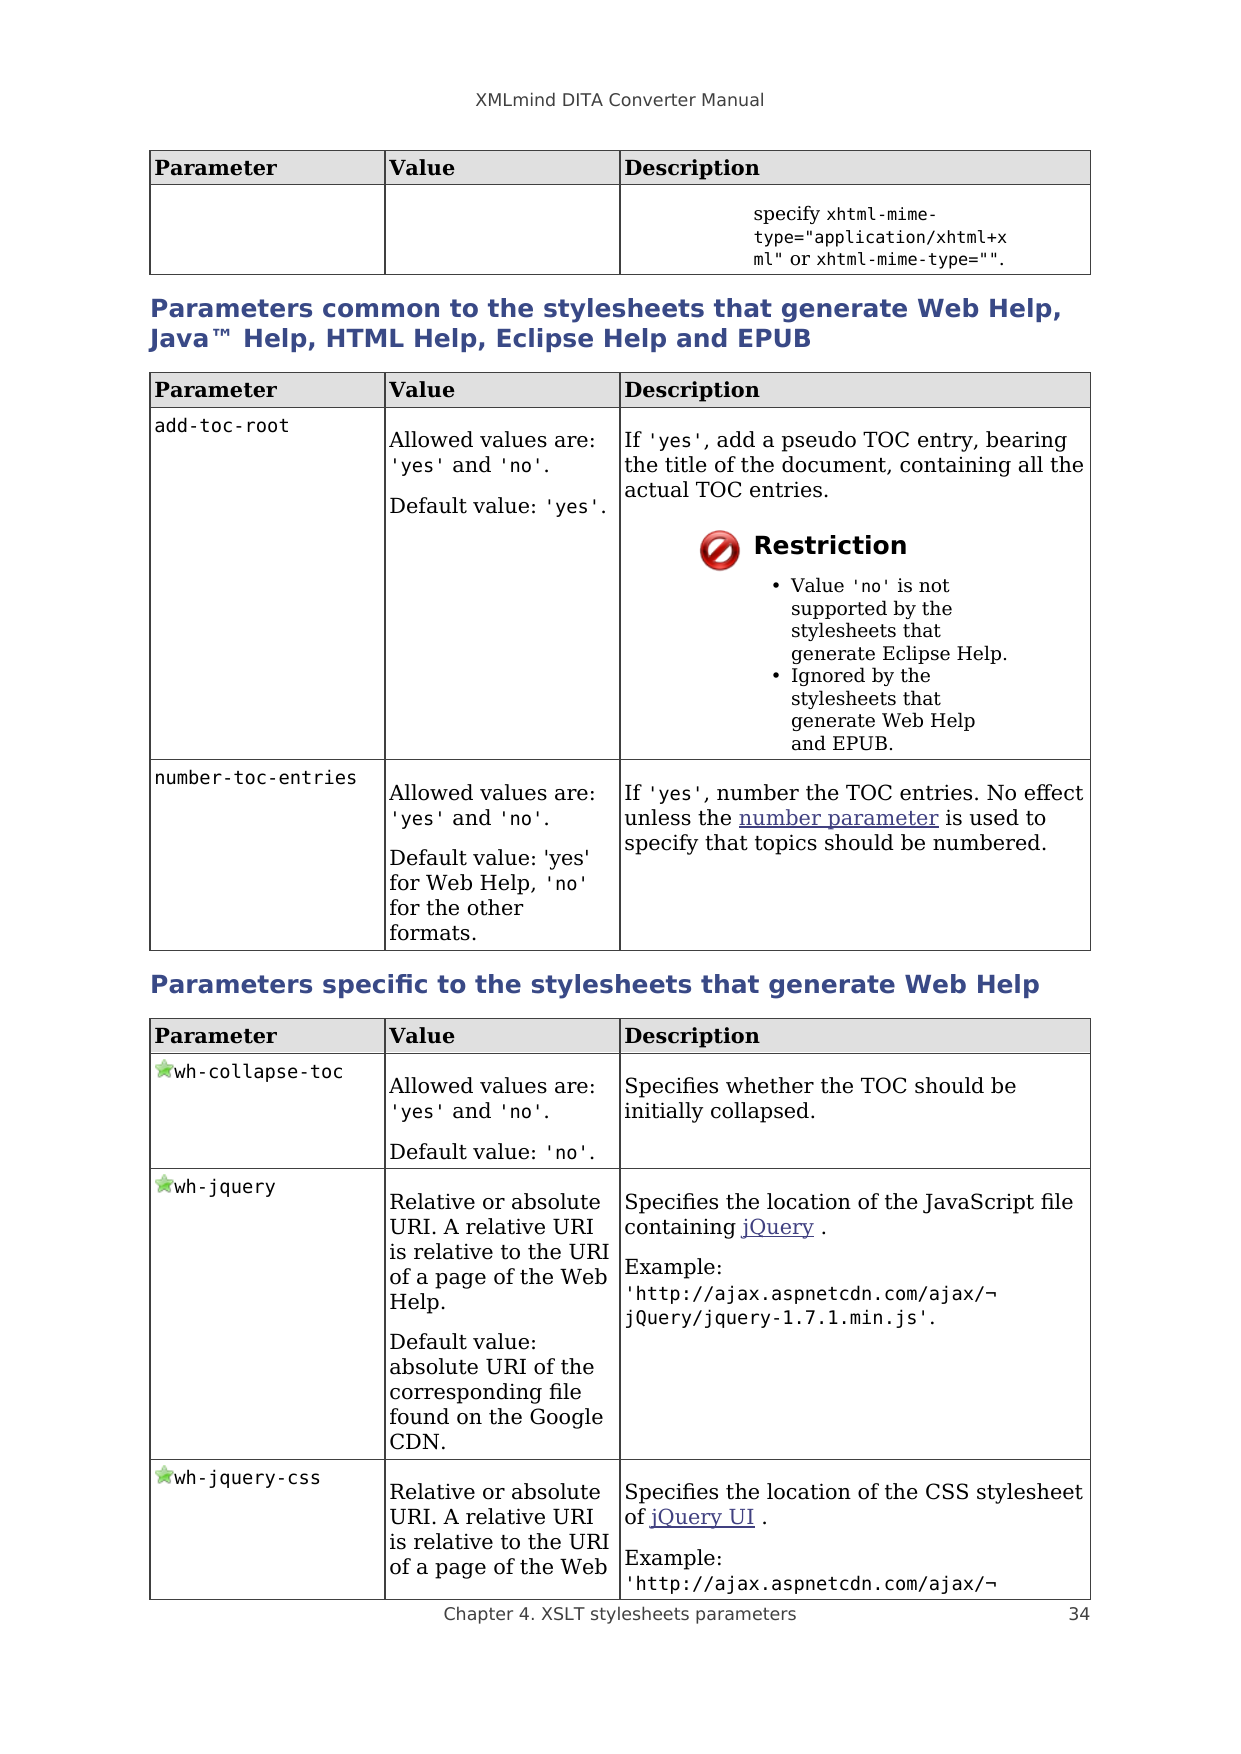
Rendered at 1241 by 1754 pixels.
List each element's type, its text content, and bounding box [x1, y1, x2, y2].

table_cell [151, 185, 384, 274]
table_cell If 'yes', add a pseudo TOC entry, bearing the title of the document, containing all the actual TOC entries. [621, 408, 1090, 759]
table_cell Allowed values are: 'yes' and 'no'. Default value: 'yes'. [386, 408, 619, 759]
table_cell wh-collapse-toc [151, 1054, 384, 1168]
table_header Description [621, 1019, 1090, 1052]
picture [699, 530, 741, 572]
table_cell add-toc-root [151, 408, 384, 759]
table_header Parameter [151, 1019, 384, 1052]
picture [154, 1464, 175, 1485]
table_header specify xhtml-mime-type="application/xhtml+xml" or xhtml-mime-type="". [753, 190, 1011, 269]
table_cell Specifies whether the TOC should be initially collapsed. [621, 1054, 1090, 1168]
table_cell wh-jquery-css [151, 1460, 384, 1599]
table_cell Relative or absolute URI. A relative URI is relative to the URI of a page of the Web Help. Default value: absolute URI of the corresponding file found on the Google CDN. [386, 1169, 619, 1459]
table_header Value [386, 373, 619, 407]
text Parameters specific to the stylesheets that generate Web Help [150, 969, 1090, 999]
table_cell number-toc-entries [151, 760, 384, 949]
table_header Value [386, 1019, 619, 1052]
table_cell [386, 185, 619, 274]
table_header Description [621, 151, 1090, 184]
table_header Parameter [151, 373, 384, 407]
table_cell [621, 185, 1090, 274]
table_cell Allowed values are: 'yes' and 'no'. Default value: 'yes' for Web Help, 'no' for the other formats. [386, 760, 619, 949]
table_header Parameter [151, 151, 384, 184]
table_cell Specifies the location of the JavaScript file containing jQuery . Example: 'http://ajax.aspnetcdn.com/ajax/¬ jQuery/jquery-1.7.1.min.js'. [621, 1169, 1090, 1459]
table_cell Specifies the location of the CSS stylesheet of jQuery UI . Example: 'http://ajax.aspnetcdn.com/ajax/¬ [621, 1460, 1090, 1599]
table_header [699, 190, 753, 269]
table_header Value [386, 151, 619, 184]
text Parameters common to the stylesheets that generate Web Help, Java™ Help, HTML Help, Eclipse Help and EPUB [150, 293, 1090, 353]
table_header Restriction Value 'no' is not supported by the stylesheets that generate Eclipse Help. Ignored by the stylesheets that generate Web Help and EPUB. [753, 531, 1011, 755]
picture [154, 1173, 175, 1194]
table_cell Relative or absolute URI. A relative URI is relative to the URI of a page of the Web [386, 1460, 619, 1599]
table_header [699, 531, 753, 755]
table_cell If 'yes', number the TOC entries. No effect unless the number parameter is used to specify that topics should be numbered. [621, 760, 1090, 949]
table_cell Allowed values are: 'yes' and 'no'. Default value: 'no'. [386, 1054, 619, 1168]
picture [154, 1058, 175, 1079]
table_cell wh-jquery [151, 1169, 384, 1459]
table_header Description [621, 373, 1090, 407]
